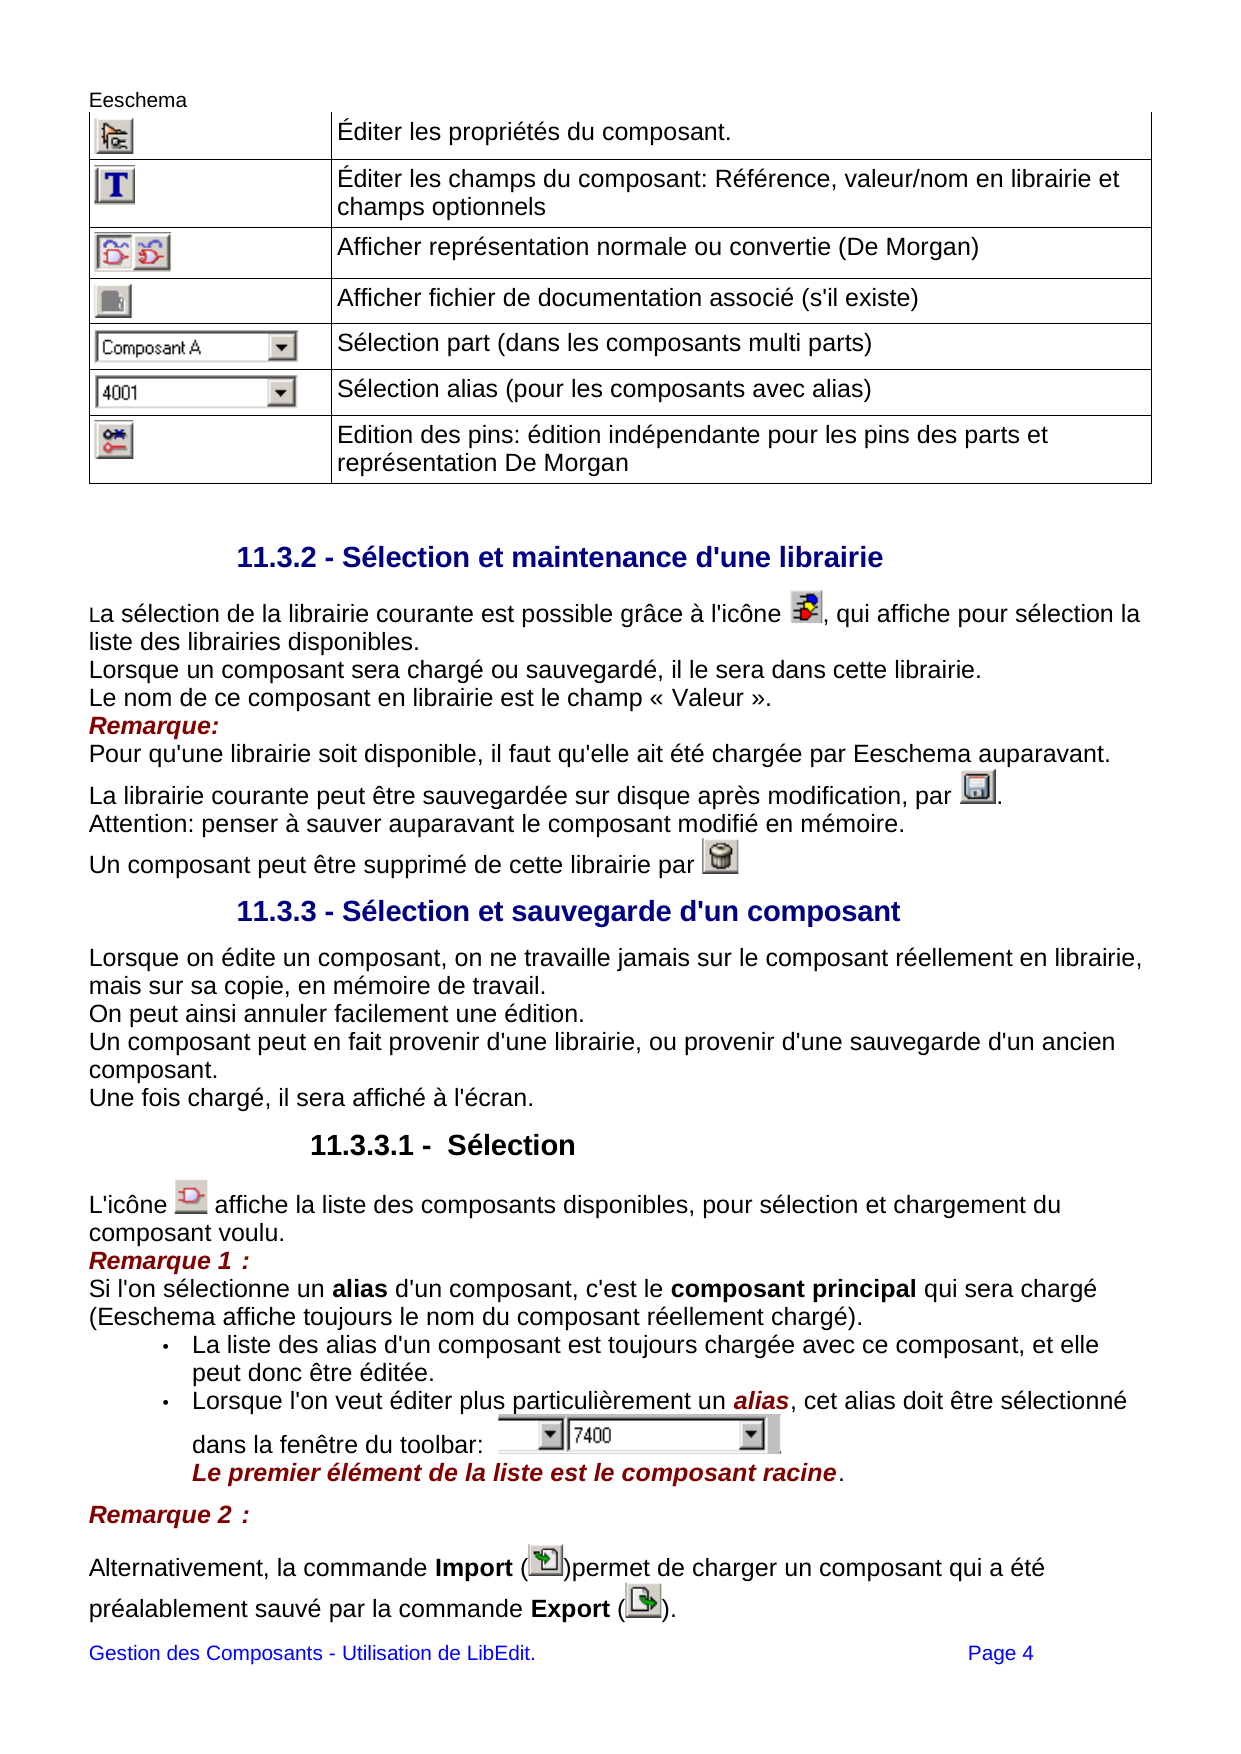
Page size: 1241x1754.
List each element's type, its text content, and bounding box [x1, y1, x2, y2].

text Si l'on sélectionne un alias d'un composant, c'est le composant principal qui sera chargé (Eeschema affiche toujours le nom du composant réellement chargé). [88, 1275, 1152, 1331]
table_cell Afficher représentation normale ou convertie (De Morgan) [332, 228, 1151, 278]
picture [94, 232, 172, 272]
subtitle Sélection [236, 1128, 1152, 1161]
table_cell [90, 324, 331, 369]
picture [94, 117, 134, 154]
subtitle Sélection et maintenance d'une librairie [163, 541, 1152, 573]
picture [94, 375, 299, 410]
table_cell [90, 370, 331, 415]
table_cell Sélection part (dans les composants multi parts) [332, 324, 1151, 369]
picture [174, 1177, 208, 1214]
text L'icône affiche la liste des composants disponibles, pour sélection et chargement du composant voulu. [88, 1177, 1152, 1247]
text Un composant peut être supprimé de cette librairie par [88, 838, 1152, 879]
text Remarque 1 : [88, 1247, 1152, 1275]
picture [94, 420, 134, 459]
picture [960, 768, 996, 804]
table_cell [90, 279, 331, 323]
text Remarque 2 : [88, 1501, 1152, 1529]
list Lorsque l'on veut éditer plus particulièrement un alias, cet alias doit être sélectionné dans la fenêtre du toolbar: Le premier élément de la liste est le composant racine. [162, 1387, 1152, 1487]
picture [528, 1543, 564, 1576]
table_cell [90, 160, 331, 227]
table_cell Éditer les propriétés du composant. [332, 112, 1151, 159]
text La sélection de la librairie courante est possible grâce à l'icône , qui affiche pour sélection la liste des librairies disponibles. [88, 590, 1152, 656]
picture [625, 1581, 662, 1618]
table_cell [90, 228, 331, 278]
text Un composant peut en fait provenir d'une librairie, ou provenir d'une sauvegarde d'un ancien composant. [88, 1028, 1152, 1084]
picture [94, 329, 300, 364]
table_cell Edition des pins: édition indépendante pour les pins des parts et représentation De Morgan [332, 416, 1151, 483]
text Lorsque on édite un composant, on ne travaille jamais sur le composant réellement en librairie, mais sur sa copie, en mémoire de travail. [88, 944, 1152, 1000]
text Pour qu'une librairie soit disponible, il faut qu'elle ait été chargée par Eeschema auparavant. [88, 740, 1152, 768]
table_cell [90, 112, 331, 159]
table_cell Éditer les champs du composant: Référence, valeur/nom en librairie et champs optionnels [332, 160, 1151, 227]
picture [94, 283, 132, 318]
text On peut ainsi annuler facilement une édition. [88, 1000, 1152, 1028]
table_cell [90, 416, 331, 483]
text Attention: penser à sauver auparavant le composant modifié en mémoire. [88, 809, 1152, 838]
text Remarque: [88, 712, 1152, 740]
text Lorsque un composant sera chargé ou sauvegardé, il le sera dans cette librairie. [88, 656, 1152, 684]
list La liste des alias d'un composant est toujours chargée avec ce composant, et elle peut donc être éditée. [162, 1331, 1152, 1387]
table_cell Sélection alias (pour les composants avec alias) [332, 370, 1151, 415]
picture [702, 837, 739, 874]
subtitle Sélection et sauvegarde d'un composant [163, 895, 1152, 928]
picture [94, 165, 135, 205]
table_cell Afficher fichier de documentation associé (s'il existe) [332, 279, 1151, 323]
text La librairie courante peut être sauvegardée sur disque après modification, par . [88, 768, 1152, 809]
text Le nom de ce composant en librairie est le champ « Valeur ». [88, 684, 1152, 712]
text Une fois chargé, il sera affiché à l'écran. [88, 1084, 1152, 1112]
text Alternativement, la commande Import ()permet de charger un composant qui a été préalablement sauvé par la commande Export (). [88, 1543, 1152, 1623]
